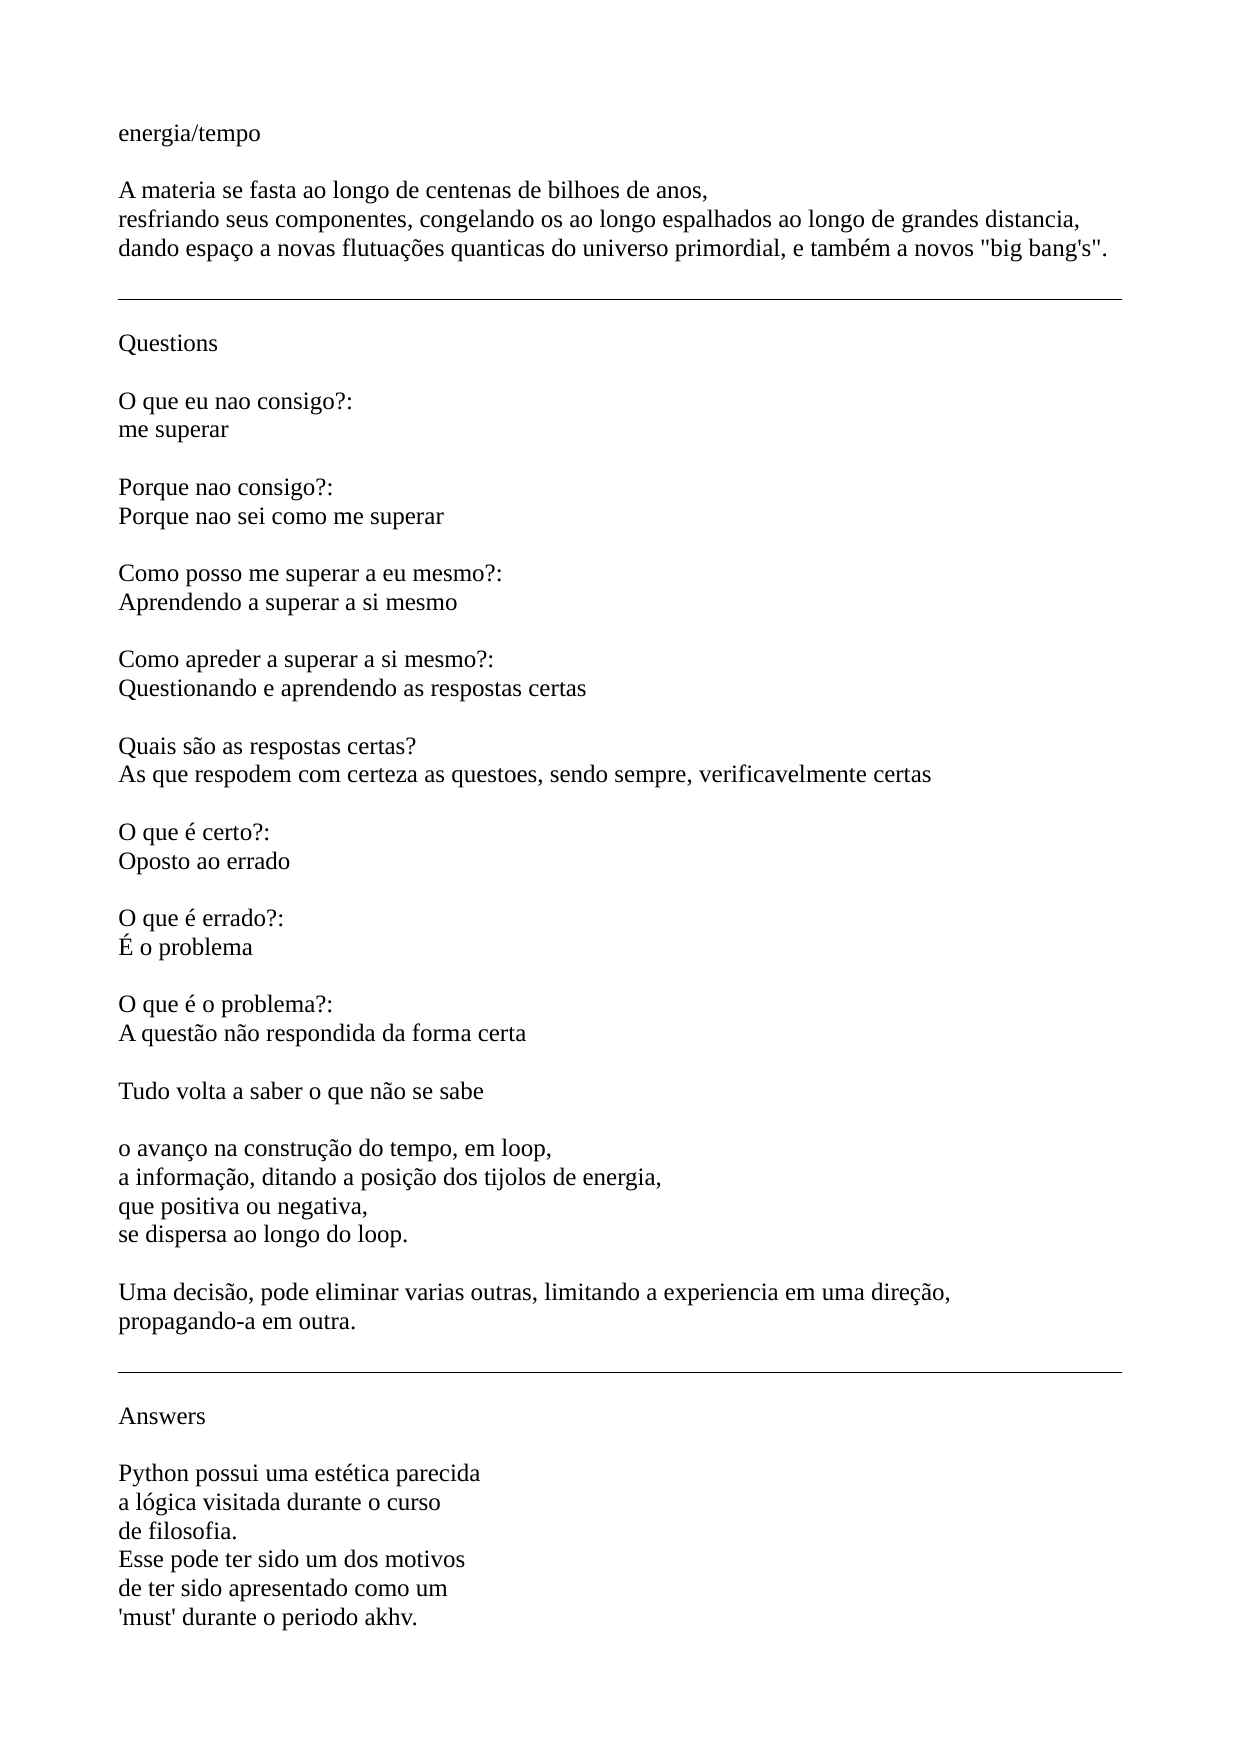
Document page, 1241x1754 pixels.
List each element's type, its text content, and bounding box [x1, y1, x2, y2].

text resfriando seus componentes, congelando os ao longo espalhados ao longo de grandes distancia, [118, 204, 1122, 233]
text propagando-a em outra. [118, 1306, 1122, 1334]
text se dispersa ao longo do loop. [118, 1219, 1122, 1248]
text o avanço na construção do tempo, em loop, [118, 1133, 1122, 1162]
text Uma decisão, pode eliminar varias outras, limitando a experiencia em uma direção, [118, 1277, 1122, 1306]
text de filosofia. [118, 1516, 1122, 1544]
text 'must' durante o periodo akhv. [118, 1602, 1122, 1631]
text A materia se fasta ao longo de centenas de bilhoes de anos, [118, 176, 1122, 204]
text a lógica visitada durante o curso [118, 1487, 1122, 1516]
text a informação, ditando a posição dos tijolos de energia, [118, 1162, 1122, 1191]
text O que é errado?: [118, 903, 1122, 932]
text Porque nao sei como me superar [118, 501, 1122, 529]
text O que é certo?: [118, 817, 1122, 846]
text As que respodem com certeza as questoes, sendo sempre, verificavelmente certas [118, 759, 1122, 788]
text Como apreder a superar a si mesmo?: [118, 644, 1122, 673]
text Quais são as respostas certas? [118, 731, 1122, 759]
text me superar [118, 414, 1122, 443]
text A questão não respondida da forma certa [118, 1018, 1122, 1047]
text Questionando e aprendendo as respostas certas [118, 673, 1122, 702]
text Aprendendo a superar a si mesmo [118, 587, 1122, 616]
text Como posso me superar a eu mesmo?: [118, 558, 1122, 587]
text energia/tempo [118, 118, 1122, 147]
text Questions [118, 328, 1122, 357]
text Python possui uma estética parecida [118, 1458, 1122, 1487]
text O que é o problema?: [118, 989, 1122, 1018]
text Tudo volta a saber o que não se sabe [118, 1076, 1122, 1104]
text O que eu nao consigo?: [118, 386, 1122, 414]
text Porque nao consigo?: [118, 472, 1122, 501]
text dando espaço a novas flutuações quanticas do universo primordial, e também a novos "big bang's". [118, 233, 1122, 262]
text de ter sido apresentado como um [118, 1573, 1122, 1602]
text É o problema [118, 932, 1122, 961]
text Esse pode ter sido um dos motivos [118, 1544, 1122, 1573]
text que positiva ou negativa, [118, 1191, 1122, 1219]
text Answers [118, 1401, 1122, 1429]
text Oposto ao errado [118, 846, 1122, 874]
